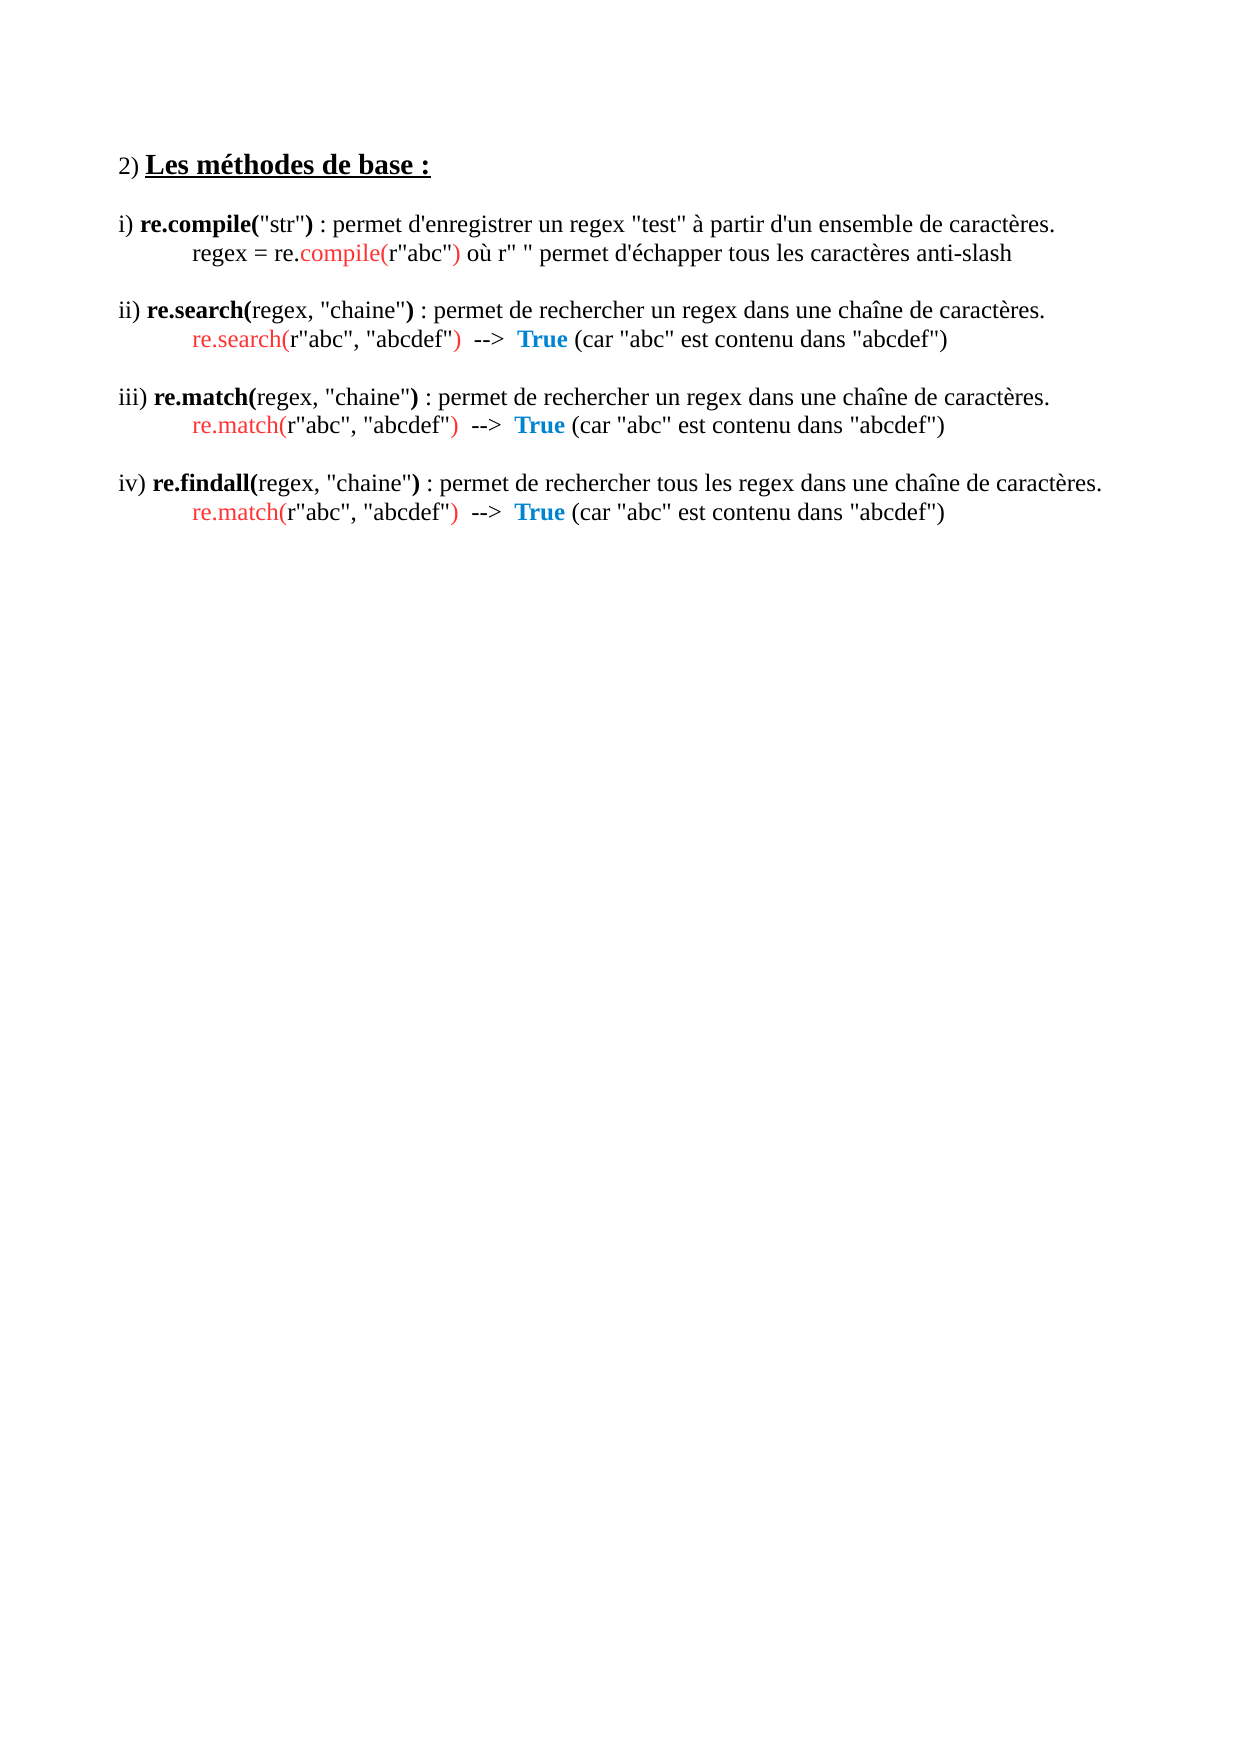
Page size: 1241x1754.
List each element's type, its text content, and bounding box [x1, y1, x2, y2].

text re.search(r"abc", "abcdef") --> True (car "abc" est contenu dans "abcdef") [118, 324, 1122, 353]
text iv) re.findall(regex, "chaine") : permet de rechercher tous les regex dans une chaîne de caractères. [118, 468, 1122, 497]
text 2) Les méthodes de base : [118, 147, 1122, 180]
text iii) re.match(regex, "chaine") : permet de rechercher un regex dans une chaîne de caractères. [118, 382, 1122, 410]
text regex = re.compile(r"abc") où r" " permet d'échapper tous les caractères anti-slash [118, 238, 1122, 267]
text re.match(r"abc", "abcdef") --> True (car "abc" est contenu dans "abcdef") [118, 497, 1122, 525]
text ii) re.search(regex, "chaine") : permet de rechercher un regex dans une chaîne de caractères. [118, 295, 1122, 324]
text i) re.compile("str") : permet d'enregistrer un regex "test" à partir d'un ensemble de caractères. [118, 209, 1122, 238]
text re.match(r"abc", "abcdef") --> True (car "abc" est contenu dans "abcdef") [118, 410, 1122, 439]
